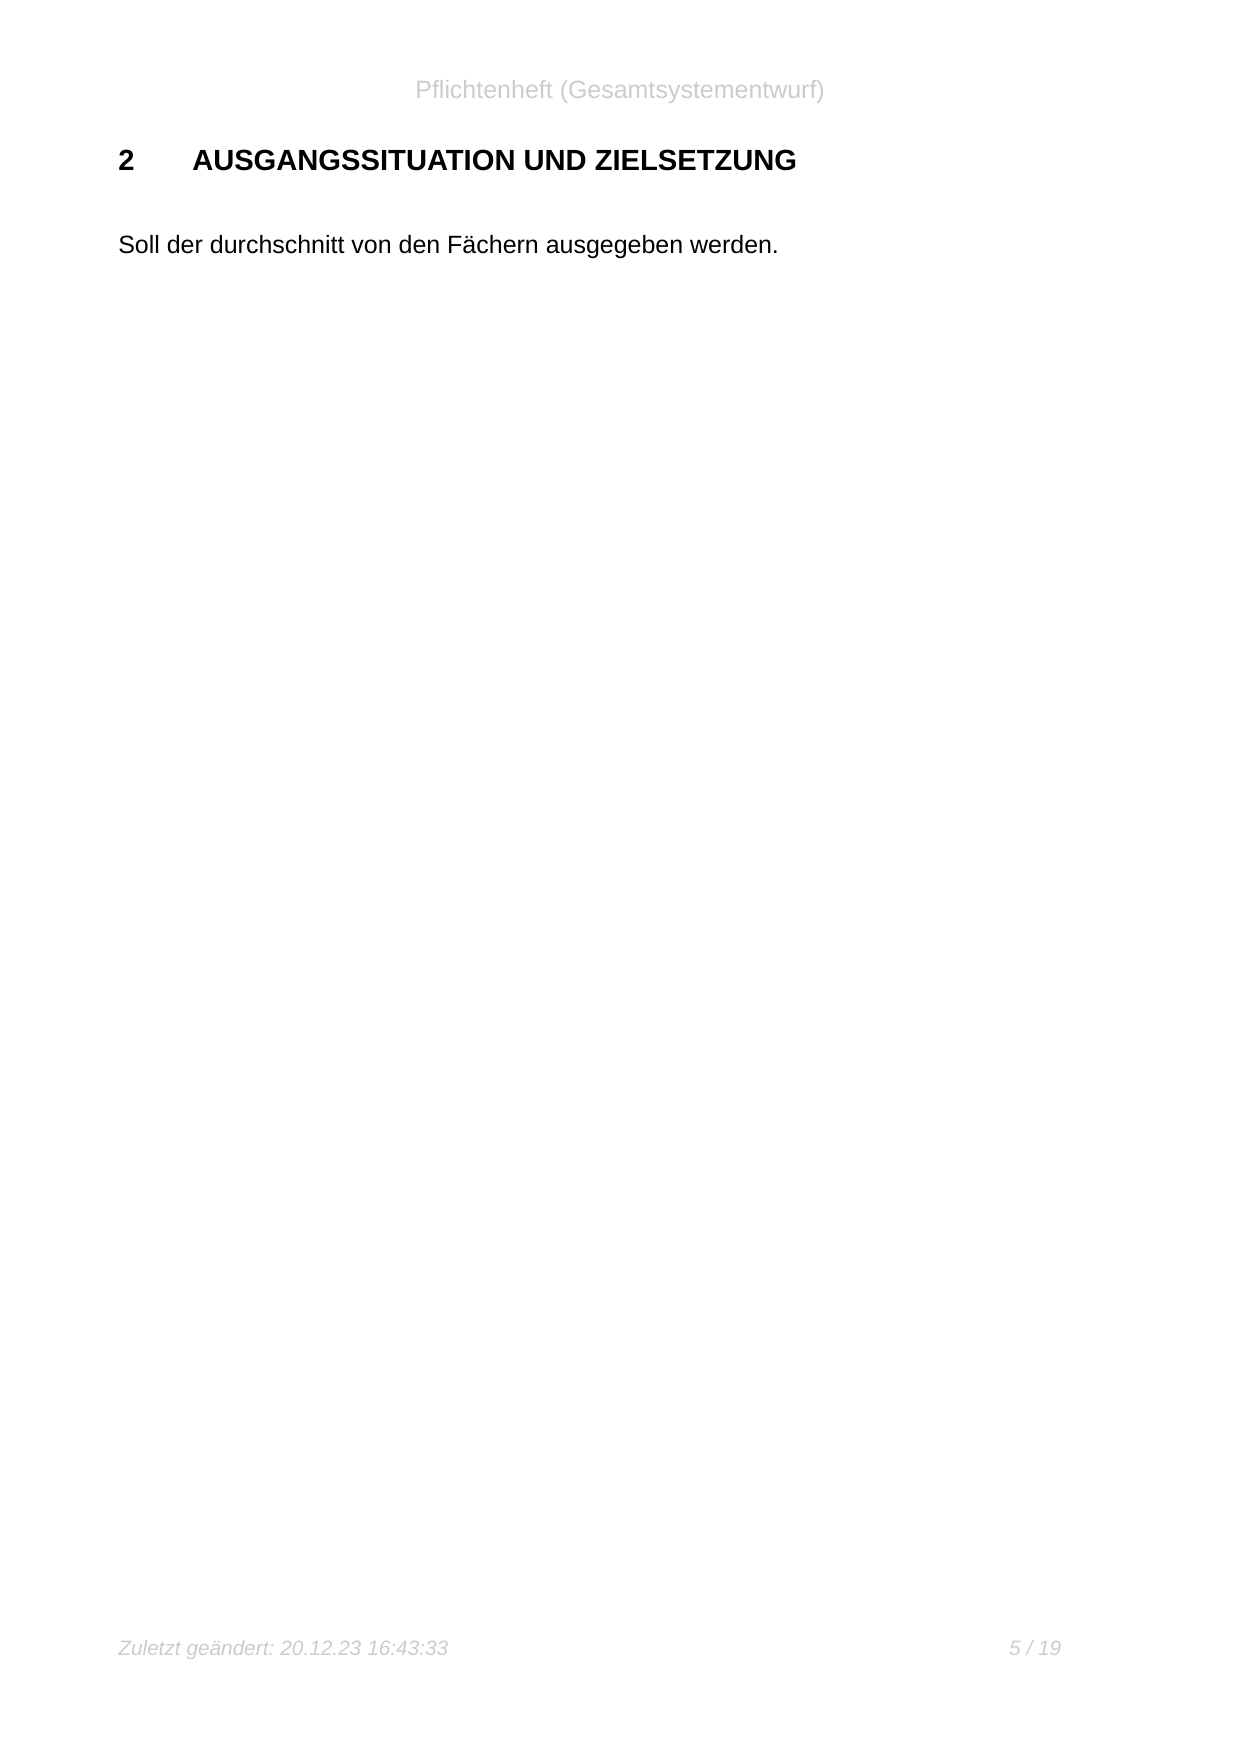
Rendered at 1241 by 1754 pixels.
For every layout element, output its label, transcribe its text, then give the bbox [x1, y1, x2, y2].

text Soll der durchschnitt von den Fächern ausgegeben werden. [118, 230, 1122, 259]
subtitle Ausgangssituation und Zielsetzung [118, 143, 1122, 177]
